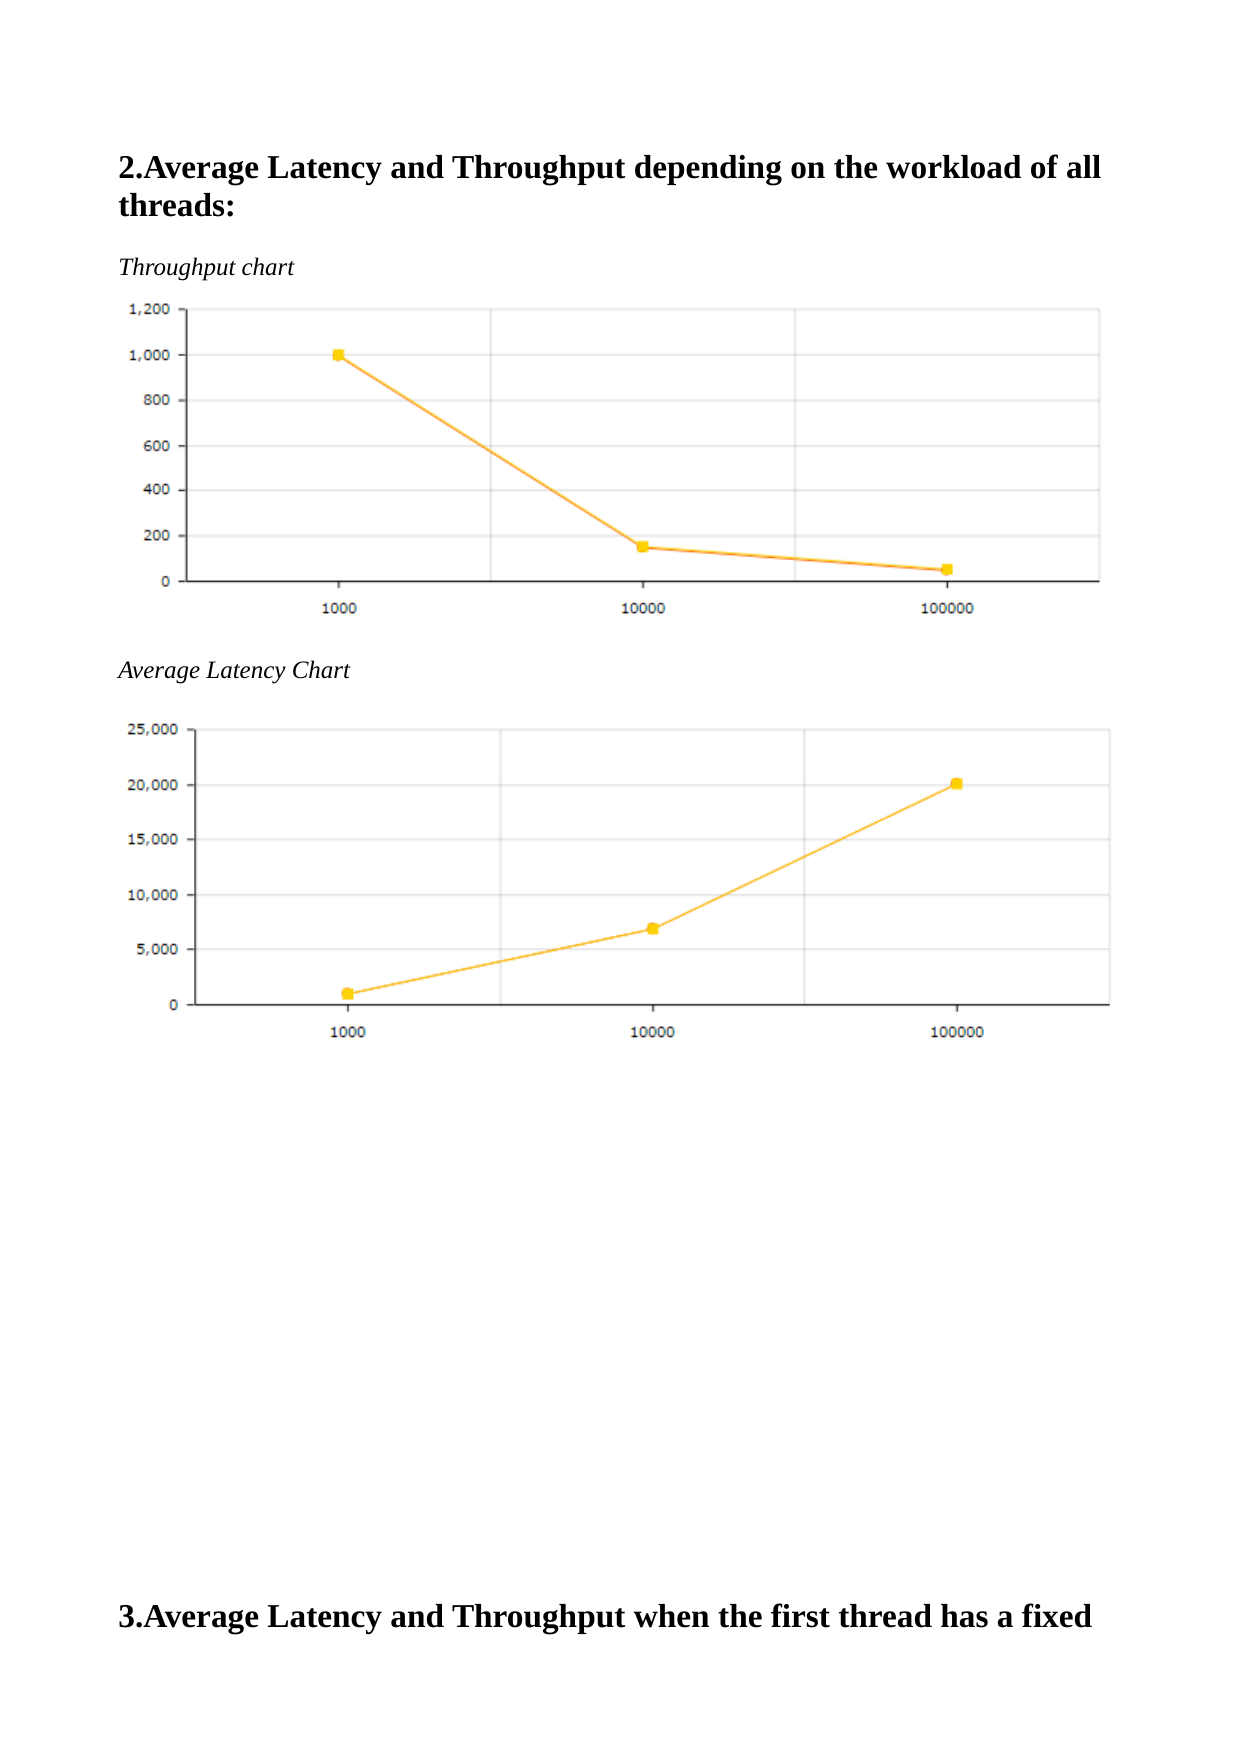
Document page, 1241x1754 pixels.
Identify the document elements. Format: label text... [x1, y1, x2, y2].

text 2.Average Latency and Throughput depending on the workload of all threads: [118, 147, 1122, 223]
text Throughput chart [118, 252, 1122, 281]
text Average Latency Chart [118, 655, 1122, 684]
text 3.Average Latency and Throughput when the first thread has a fixed [118, 1596, 1122, 1635]
